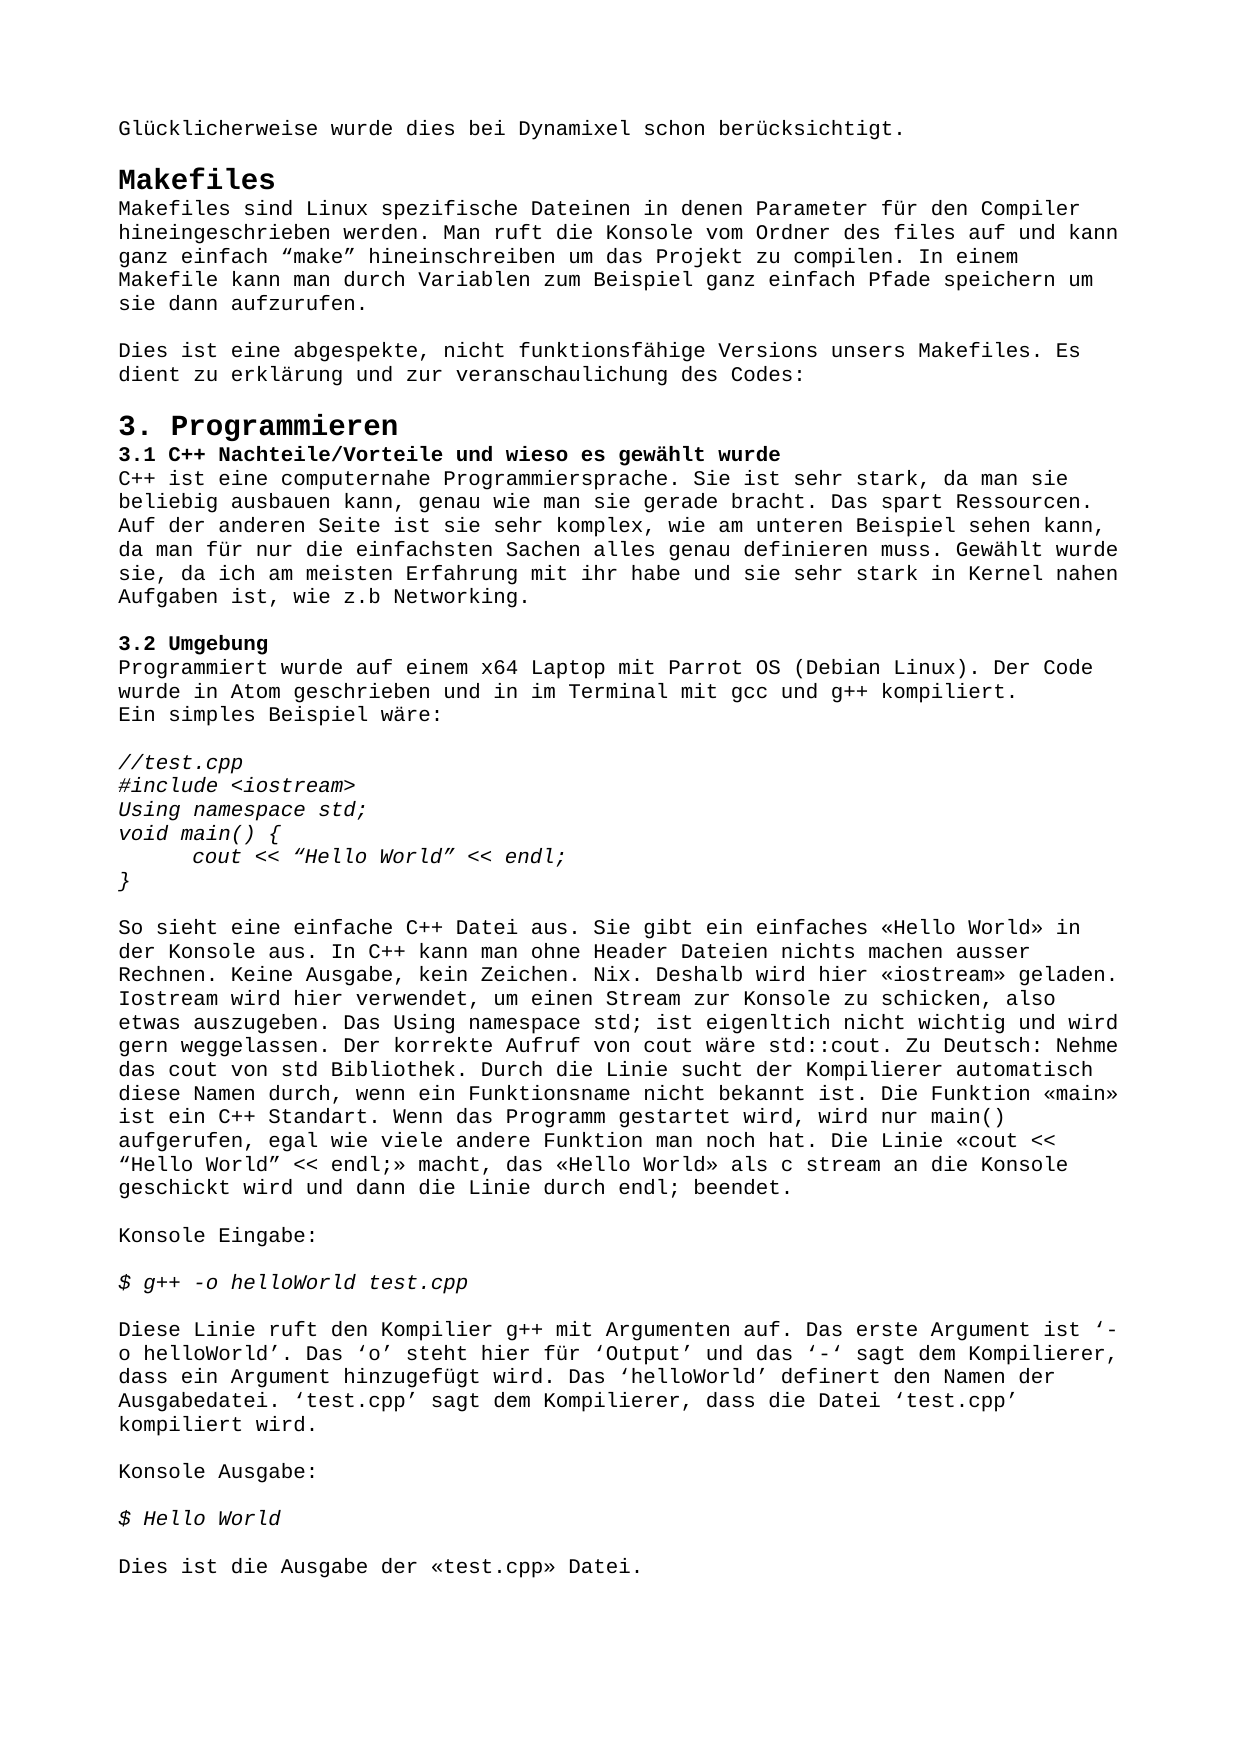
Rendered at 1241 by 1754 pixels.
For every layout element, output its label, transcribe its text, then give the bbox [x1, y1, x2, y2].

text C++ ist eine computernahe Programmiersprache. Sie ist sehr stark, da man sie beliebig ausbauen kann, genau wie man sie gerade bracht. Das spart Ressourcen. Auf der anderen Seite ist sie sehr komplex, wie am unteren Beispiel sehen kann, da man für nur die einfachsten Sachen alles genau definieren muss. Gewählt wurde sie, da ich am meisten Erfahrung mit ihr habe und sie sehr stark in Kernel nahen Aufgaben ist, wie z.b Networking. [118, 468, 1122, 610]
text So sieht eine einfache C++ Datei aus. Sie gibt ein einfaches «Hello World» in der Konsole aus. In C++ kann man ohne Header Dateien nichts machen ausser Rechnen. Keine Ausgabe, kein Zeichen. Nix. Deshalb wird hier «iostream» geladen. Iostream wird hier verwendet, um einen Stream zur Konsole zu schicken, also etwas auszugeben. Das Using namespace std; ist eigenltich nicht wichtig und wird gern weggelassen. Der korrekte Aufruf von cout wäre std::cout. Zu Deutsch: Nehme das cout von std Bibliothek. Durch die Linie sucht der Kompilierer automatisch diese Namen durch, wenn ein Funktionsname nicht bekannt ist. Die Funktion «main» ist ein C++ Standart. Wenn das Programm gestartet wird, wird nur main() aufgerufen, egal wie viele andere Funktion man noch hat. Die Linie «cout << “Hello World” << endl;» macht, das «Hello World» als c stream an die Konsole geschickt wird und dann die Linie durch endl; beendet. [118, 917, 1122, 1201]
text $ g++ -o helloWorld test.cpp [118, 1272, 1122, 1296]
text Dies ist eine abgespekte, nicht funktionsfähige Versions unsers Makefiles. Es dient zu erklärung und zur veranschaulichung des Codes: [118, 340, 1122, 388]
text Glücklicherweise wurde dies bei Dynamixel schon berücksichtigt. [118, 118, 1122, 142]
text } [118, 870, 1122, 893]
text 3.2 Umgebung [118, 633, 1122, 657]
text Dies ist die Ausgabe der «test.cpp» Datei. [118, 1556, 1122, 1579]
text //test.cpp [118, 752, 1122, 775]
text Makefiles [118, 165, 1122, 198]
text void main() { [118, 823, 1122, 846]
text Konsole Eingabe: [118, 1224, 1122, 1248]
text Programmiert wurde auf einem x64 Laptop mit Parrot OS (Debian Linux). Der Code wurde in Atom geschrieben und in im Terminal mit gcc und g++ kompiliert. [118, 657, 1122, 704]
text 3. Programmieren [118, 411, 1122, 444]
text cout << “Hello World” << endl; [118, 846, 1122, 870]
text 3.1 C++ Nachteile/Vorteile und wieso es gewählt wurde [118, 444, 1122, 468]
text Makefiles sind Linux spezifische Dateinen in denen Parameter für den Compiler hineingeschrieben werden. Man ruft die Konsole vom Ordner des files auf und kann ganz einfach “make” hineinschreiben um das Projekt zu compilen. In einem Makefile kann man durch Variablen zum Beispiel ganz einfach Pfade speichern um sie dann aufzurufen. [118, 198, 1122, 317]
text $ Hello World [118, 1508, 1122, 1532]
text Ein simples Beispiel wäre: [118, 704, 1122, 728]
text #include <iostream> [118, 775, 1122, 799]
text Konsole Ausgabe: [118, 1461, 1122, 1485]
text Diese Linie ruft den Kompilier g++ mit Argumenten auf. Das erste Argument ist ‘-o helloWorld’. Das ‘o’ steht hier für ‘Output’ und das ‘-‘ sagt dem Kompilierer, dass ein Argument hinzugefügt wird. Das ‘helloWorld’ definert den Namen der Ausgabedatei. ‘test.cpp’ sagt dem Kompilierer, dass die Datei ‘test.cpp’ kompiliert wird. [118, 1319, 1122, 1437]
text Using namespace std; [118, 799, 1122, 823]
